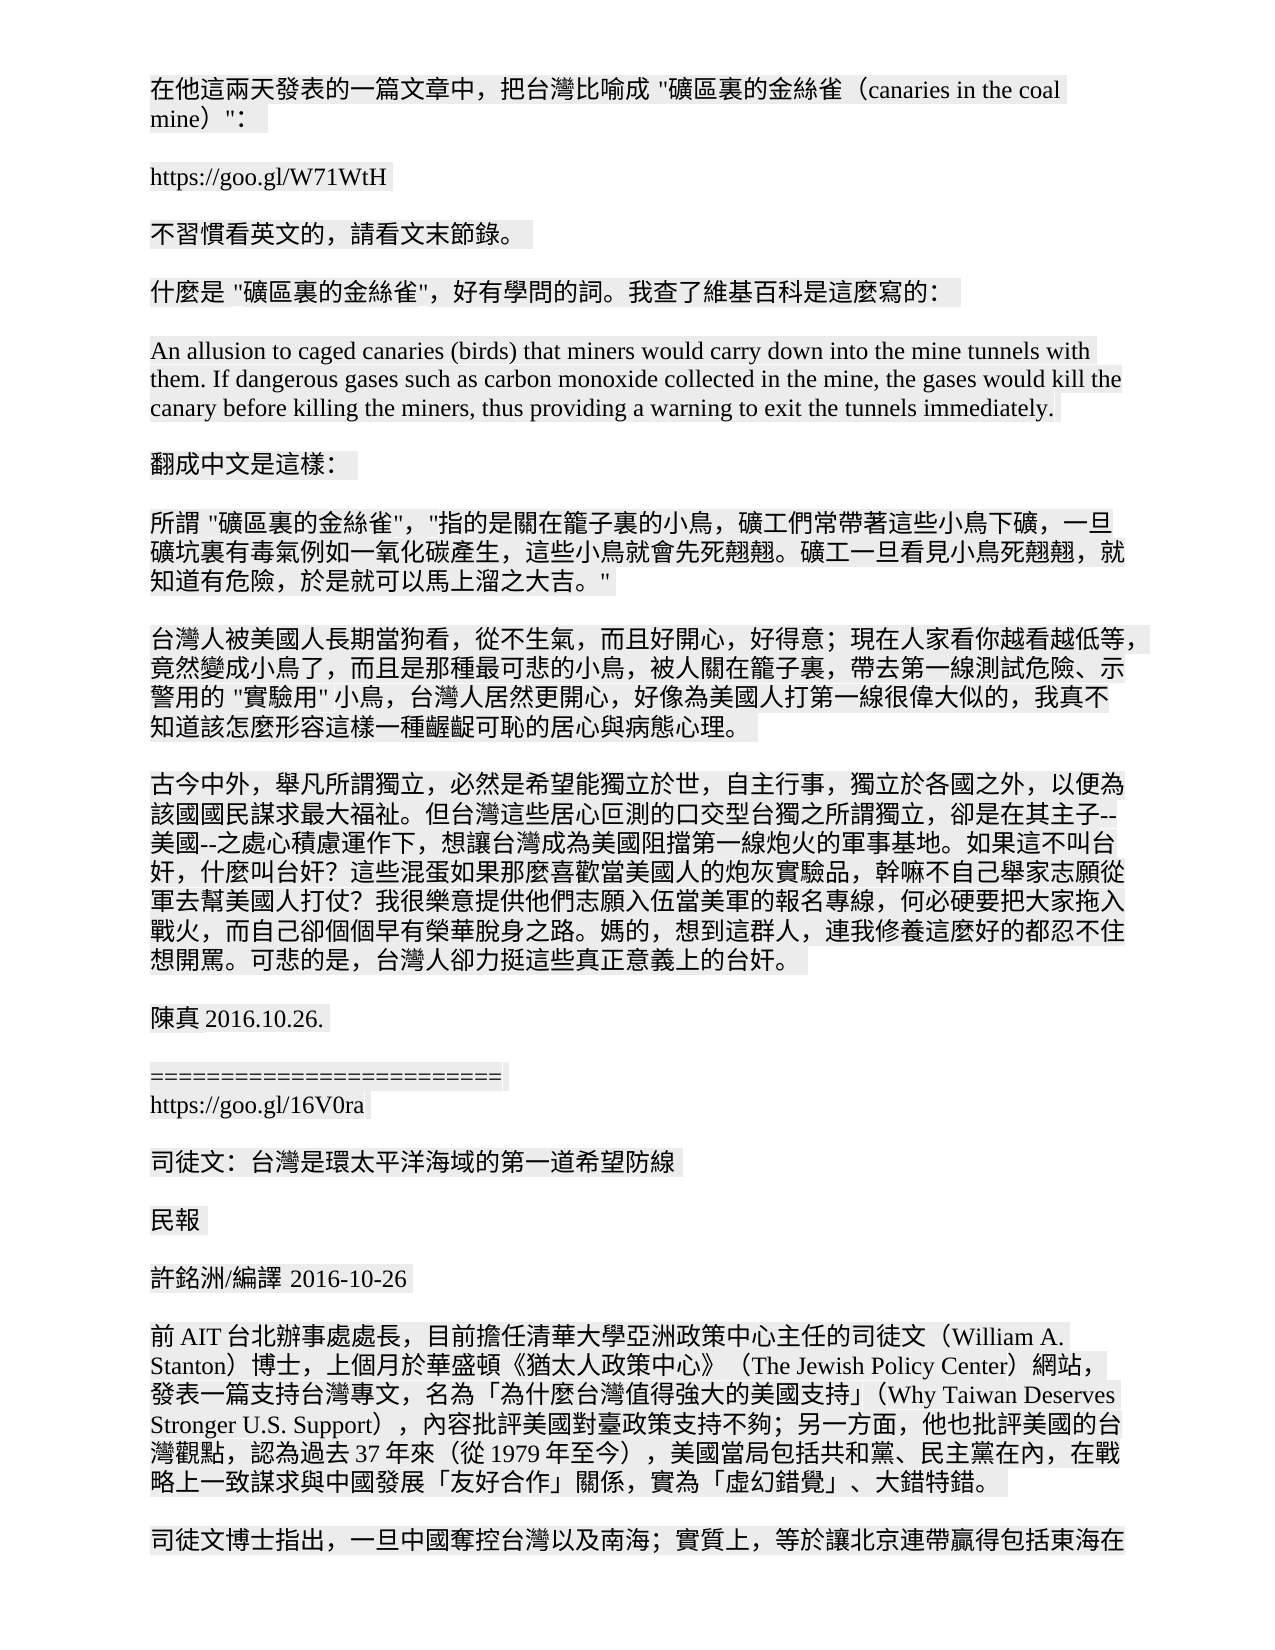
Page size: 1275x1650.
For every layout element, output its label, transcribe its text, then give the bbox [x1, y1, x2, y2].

text 菲律賓總統說，美國把菲律賓當狗使喚。這個咱們一定要抗議才行！！狗讓菲律賓給搶去當了，那麼台灣是什麼？恐怕什麼也不是，只是一種像衛生紙那樣用完即丟的消耗品。 目前擔任台灣清華大學亞洲政策中心主任的前美國駐台辦事處處長司徒文（William A. Stanton），倒是說了真心話，台灣在美國人眼裏，竟然比狗還矮一級，變成金絲雀了。在他這兩天發表的一篇文章中，把台灣比喻成 "礦區裏的金絲雀（canaries in the coal mine）"： https://goo.gl/W71WtH 不習慣看英文的，請看文末節錄。 什麼是 "礦區裏的金絲雀"，好有學問的詞。我查了維基百科是這麼寫的： An allusion to caged canaries (birds) that miners would carry down into the mine tunnels with them. If dangerous gases such as carbon monoxide collected in the mine, the gases would kill the canary before killing the miners, thus providing a warning to exit the tunnels immediately. 翻成中文是這樣： 所謂 "礦區裏的金絲雀"，"指的是關在籠子裏的小鳥，礦工們常帶著這些小鳥下礦，一旦礦坑裏有毒氣例如一氧化碳產生，這些小鳥就會先死翹翹。礦工一旦看見小鳥死翹翹，就知道有危險，於是就可以馬上溜之大吉。" 台灣人被美國人長期當狗看，從不生氣，而且好開心，好得意；現在人家看你越看越低等，竟然變成小鳥了，而且是那種最可悲的小鳥，被人關在籠子裏，帶去第一線測試危險、示警用的 "實驗用" 小鳥，台灣人居然更開心，好像為美國人打第一線很偉大似的，我真不知道該怎麼形容這樣一種齷齪可恥的居心與病態心理。 古今中外，舉凡所謂獨立，必然是希望能獨立於世，自主行事，獨立於各國之外，以便為該國國民謀求最大福祉。但台灣這些居心叵測的口交型台獨之所謂獨立，卻是在其主子--美國--之處心積慮運作下，想讓台灣成為美國阻擋第一線炮火的軍事基地。如果這不叫台奸，什麼叫台奸？這些混蛋如果那麼喜歡當美國人的炮灰實驗品，幹嘛不自己舉家志願從軍去幫美國人打仗？我很樂意提供他們志願入伍當美軍的報名專線，何必硬要把大家拖入戰火，而自己卻個個早有榮華脫身之路。媽的，想到這群人，連我修養這麼好的都忍不住想開罵。可悲的是，台灣人卻力挺這些真正意義上的台奸。 陳真2016.10.26. ========================= https://goo.gl/16V0ra 司徒文：台灣是環太平洋海域的第一道希望防線 民報 許銘洲/編譯 2016-10-26 前AIT台北辦事處處長，目前擔任清華大學亞洲政策中心主任的司徒文（William A. Stanton）博士，上個月於華盛頓《猶太人政策中心》（The Jewish Policy Center）網站，發表一篇支持台灣專文，名為「為什麼台灣值得強大的美國支持｣（Why Taiwan Deserves Stronger U.S. Support），內容批評美國對臺政策支持不夠；另一方面，他也批評美國的台灣觀點，認為過去37年來（從1979年至今），美國當局包括共和黨、民主黨在內，在戰略上一致謀求與中國發展「友好合作」關係，實為「虛幻錯覺」、大錯特錯。 司徒文博士指出，一旦中國奪控台灣以及南海；實質上，等於讓北京連帶贏得包括東海在內的「整個太平洋沿岸」。如此一來，亞洲以及中國周邊的小國，在毫無選擇之下，只能被迫淪為北京的「從屬附庸國」；或因不服從而遭受折磨。換言之，控馭南海及台灣，是中國國家主席習近平標舉「中國夢」的核心意圖與野心。 一旦台灣失去「事實主權」（de facto sovereignty），美國在亞洲聯盟（聯防）系統，及其在亞洲奠基的和平、穩定、繁榮，將如秋風掃落葉一般，隨即蕩然無存。此一「亞洲危機意識」，導致美國在亞洲的聯合軍事演練，受到印度、越南、澳洲、日本，以及新加坡等國家的歡迎。 包括1.)南海航行自由，以及2.)1979年美國制訂台灣關係法，所提出的對台防衛保證；皆為礦工們養在礦區的守護金絲雀（canaries in the coal mine）。雀鳥的「預警鳴叫」，往往對礦工的生命安全具有警告、提醒作用。從這類比喻，拉回現實層面，一旦美國在亞洲的「安全政策」，無法顧念這些金絲雀；美方的搖擺行徑，就會被盟邦「看破手腳」，失去信賴。 ===================== 杜特蒂訪日演講 又拿狗比喻美菲關係 民視 2016年10月26日 菲律賓總統杜特蒂目前正在日本進行訪問，今天（26日）下午5點將與日本首相安倍會面。此行之前，杜特蒂曾拿菲國像是條狗來比喻美菲關係，今天（26日）稍早在東京的一場論壇上，他又重提這個比喻。 菲律賓總統杜特蒂：「好像我是被繩綁住的狗一樣，他們說若你不停止咬那些罪犯，我們就不把麵包丟你嘴裡，我們會丟遠讓你很難搆著。」 [150, 75, 1125, 1555]
